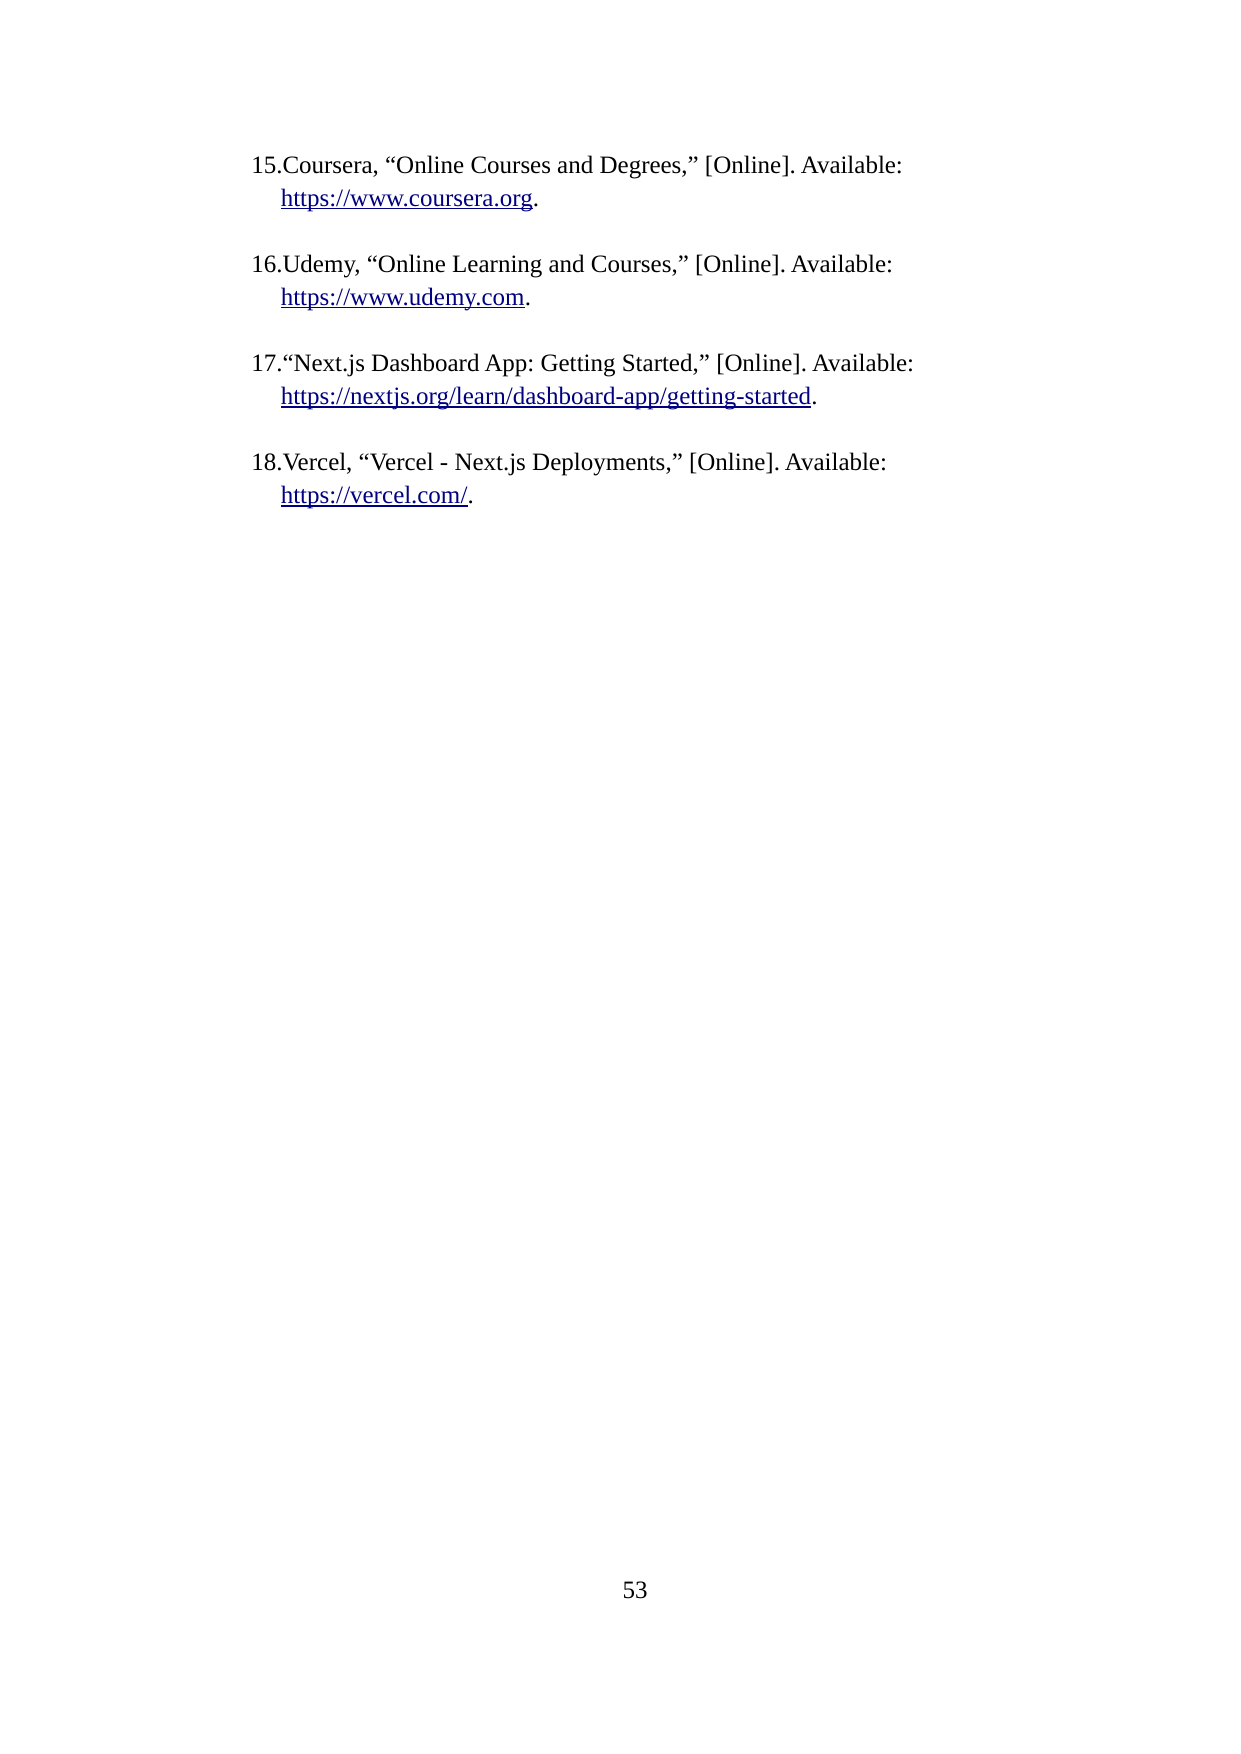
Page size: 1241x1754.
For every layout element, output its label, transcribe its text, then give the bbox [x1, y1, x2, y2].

list Vercel, “Vercel - Next.js Deployments,” [Online]. Available: https://vercel.com/. [251, 447, 1063, 509]
list Udemy, “Online Learning and Courses,” [Online]. Available: https://www.udemy.com. [251, 249, 1063, 311]
list “Next.js Dashboard App: Getting Started,” [Online]. Available: https://nextjs.org/learn/dashboard-app/getting-started. [251, 348, 1063, 410]
list Coursera, “Online Courses and Degrees,” [Online]. Available: https://www.coursera.org. [251, 150, 1063, 212]
